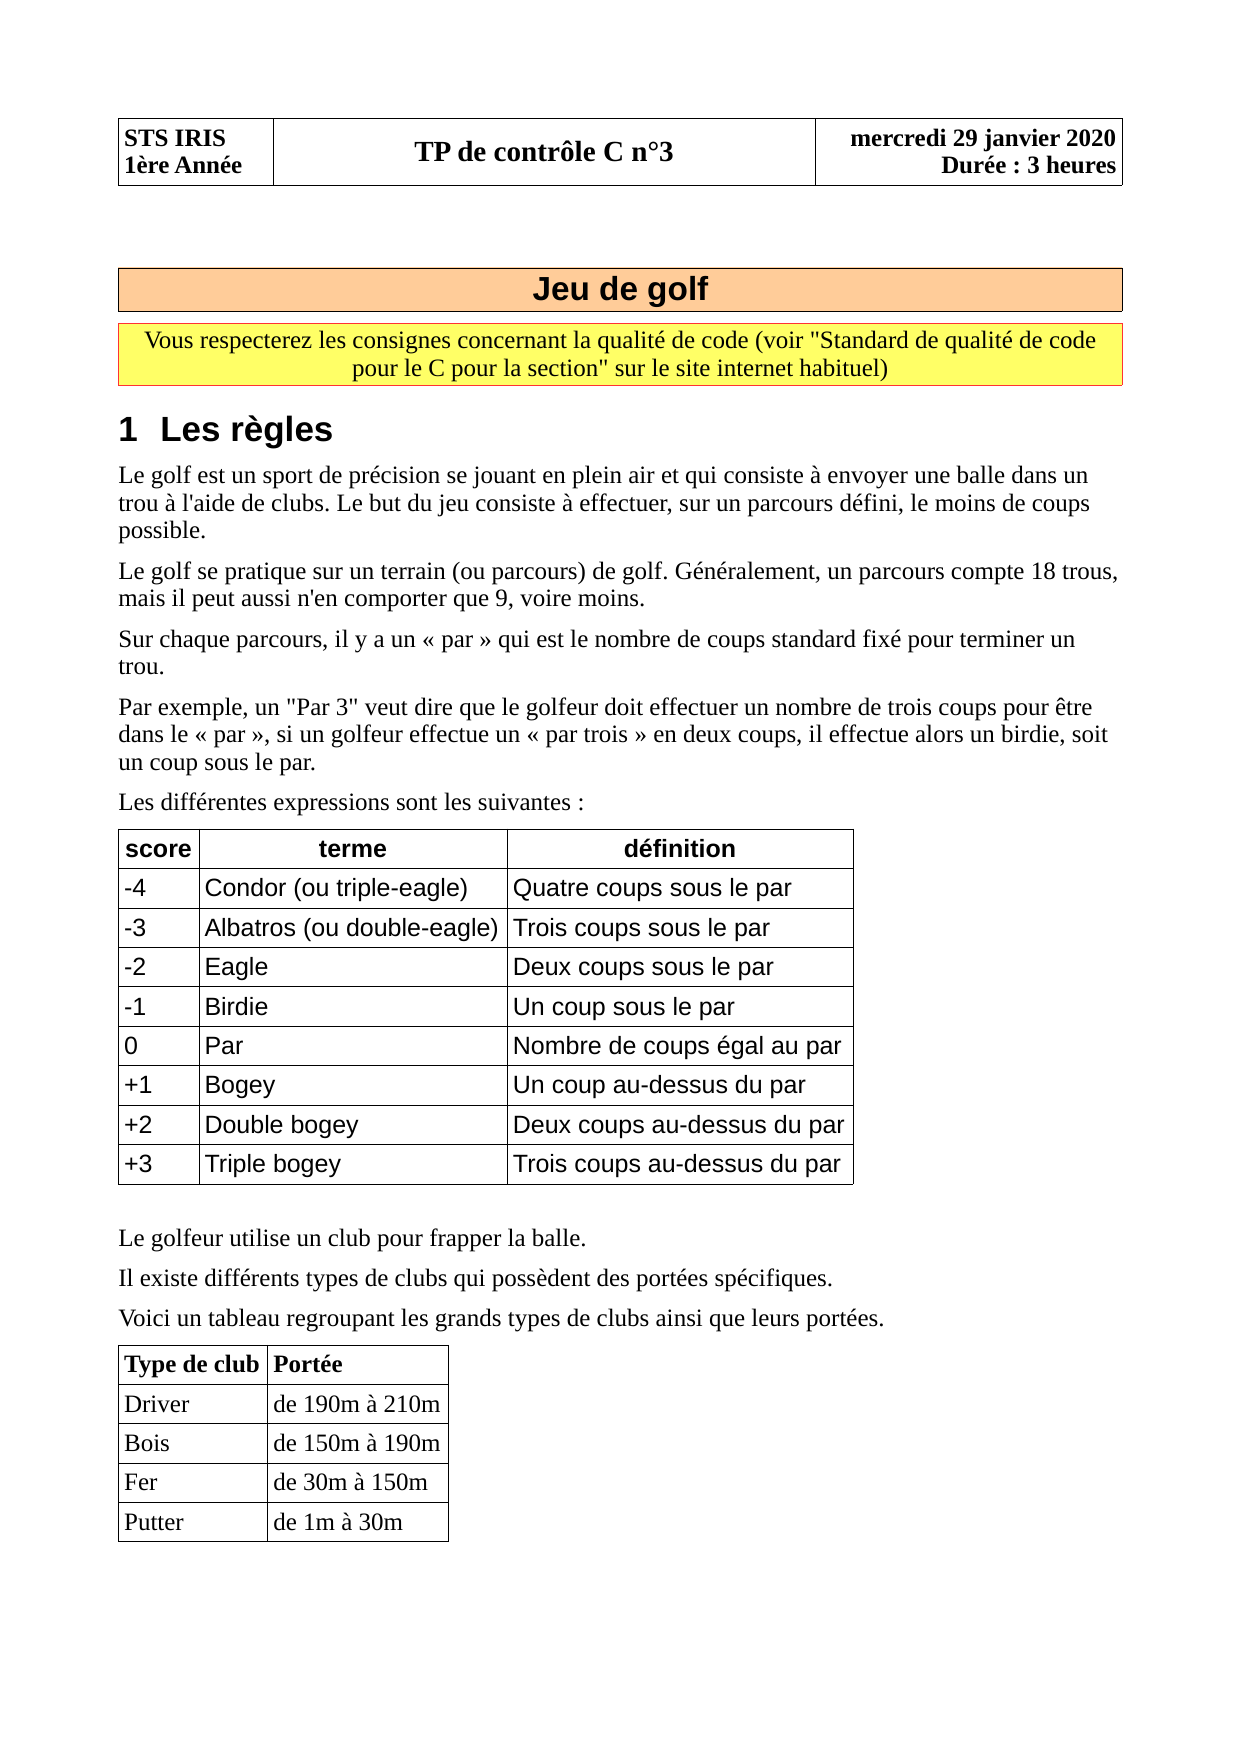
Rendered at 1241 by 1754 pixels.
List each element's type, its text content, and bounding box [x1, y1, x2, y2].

table_cell Trois coups sous le par [508, 909, 853, 947]
text Sur chaque parcours, il y a un « par » qui est le nombre de coups standard fixé pour terminer un trou. [118, 625, 1122, 680]
text Le golf est un sport de précision se jouant en plein air et qui consiste à envoyer une balle dans un trou à l'aide de clubs. Le but du jeu consiste à effectuer, sur un parcours défini, le moins de coups possible. [118, 461, 1122, 544]
table_cell Bois [119, 1424, 267, 1463]
table_cell Condor (ou triple-eagle) [200, 869, 507, 907]
text Le golfeur utilise un club pour frapper la balle. [118, 1224, 1122, 1252]
table_header terme [200, 830, 507, 868]
table_cell de 30m à 150m [268, 1464, 448, 1502]
table_cell -3 [119, 909, 199, 947]
table_header Portée [268, 1346, 448, 1384]
text Vous respecterez les consignes concernant la qualité de code (voir "Standard de qualité de code pour le C pour la section" sur le site internet habituel) [119, 324, 1122, 385]
table_cell +2 [119, 1106, 199, 1144]
text Il existe différents types de clubs qui possèdent des portées spécifiques. [118, 1264, 1122, 1292]
table_cell Un coup sous le par [508, 987, 853, 1026]
table_header score [119, 830, 199, 868]
table_cell -1 [119, 987, 199, 1026]
table_cell Eagle [200, 948, 507, 986]
table_cell Quatre coups sous le par [508, 869, 853, 907]
table_cell de 150m à 190m [268, 1424, 448, 1463]
table_cell Un coup au-dessus du par [508, 1066, 853, 1105]
table_header Type de club [119, 1346, 267, 1384]
table_cell 0 [119, 1027, 199, 1065]
subtitle Jeu de golf [119, 269, 1122, 311]
table_cell Albatros (ou double-eagle) [200, 909, 507, 947]
table_cell Trois coups au-dessus du par [508, 1145, 853, 1184]
table_cell Birdie [200, 987, 507, 1026]
table_cell Driver [119, 1385, 267, 1423]
table_cell +1 [119, 1066, 199, 1105]
table_cell -2 [119, 948, 199, 986]
table_cell Putter [119, 1503, 267, 1541]
text Par exemple, un "Par 3" veut dire que le golfeur doit effectuer un nombre de trois coups pour être dans le « par », si un golfeur effectue un « par trois » en deux coups, il effectue alors un birdie, soit un coup sous le par. [118, 693, 1122, 776]
table_cell Deux coups au-dessus du par [508, 1106, 853, 1144]
text Voici un tableau regroupant les grands types de clubs ainsi que leurs portées. [118, 1304, 1122, 1332]
table_cell Par [200, 1027, 507, 1065]
table_cell de 190m à 210m [268, 1385, 448, 1423]
text Les différentes expressions sont les suivantes : [118, 788, 1122, 816]
table_cell de 1m à 30m [268, 1503, 448, 1541]
table_cell Double bogey [200, 1106, 507, 1144]
table_header définition [508, 830, 853, 868]
subtitle Les règles [118, 410, 1122, 449]
table_cell +3 [119, 1145, 199, 1184]
table_cell Nombre de coups égal au par [508, 1027, 853, 1065]
table_cell Deux coups sous le par [508, 948, 853, 986]
table_cell Triple bogey [200, 1145, 507, 1184]
text Le golf se pratique sur un terrain (ou parcours) de golf. Généralement, un parcours compte 18 trous, mais il peut aussi n'en comporter que 9, voire moins. [118, 557, 1122, 612]
table_cell Bogey [200, 1066, 507, 1105]
table_cell Fer [119, 1464, 267, 1502]
table_cell -4 [119, 869, 199, 907]
